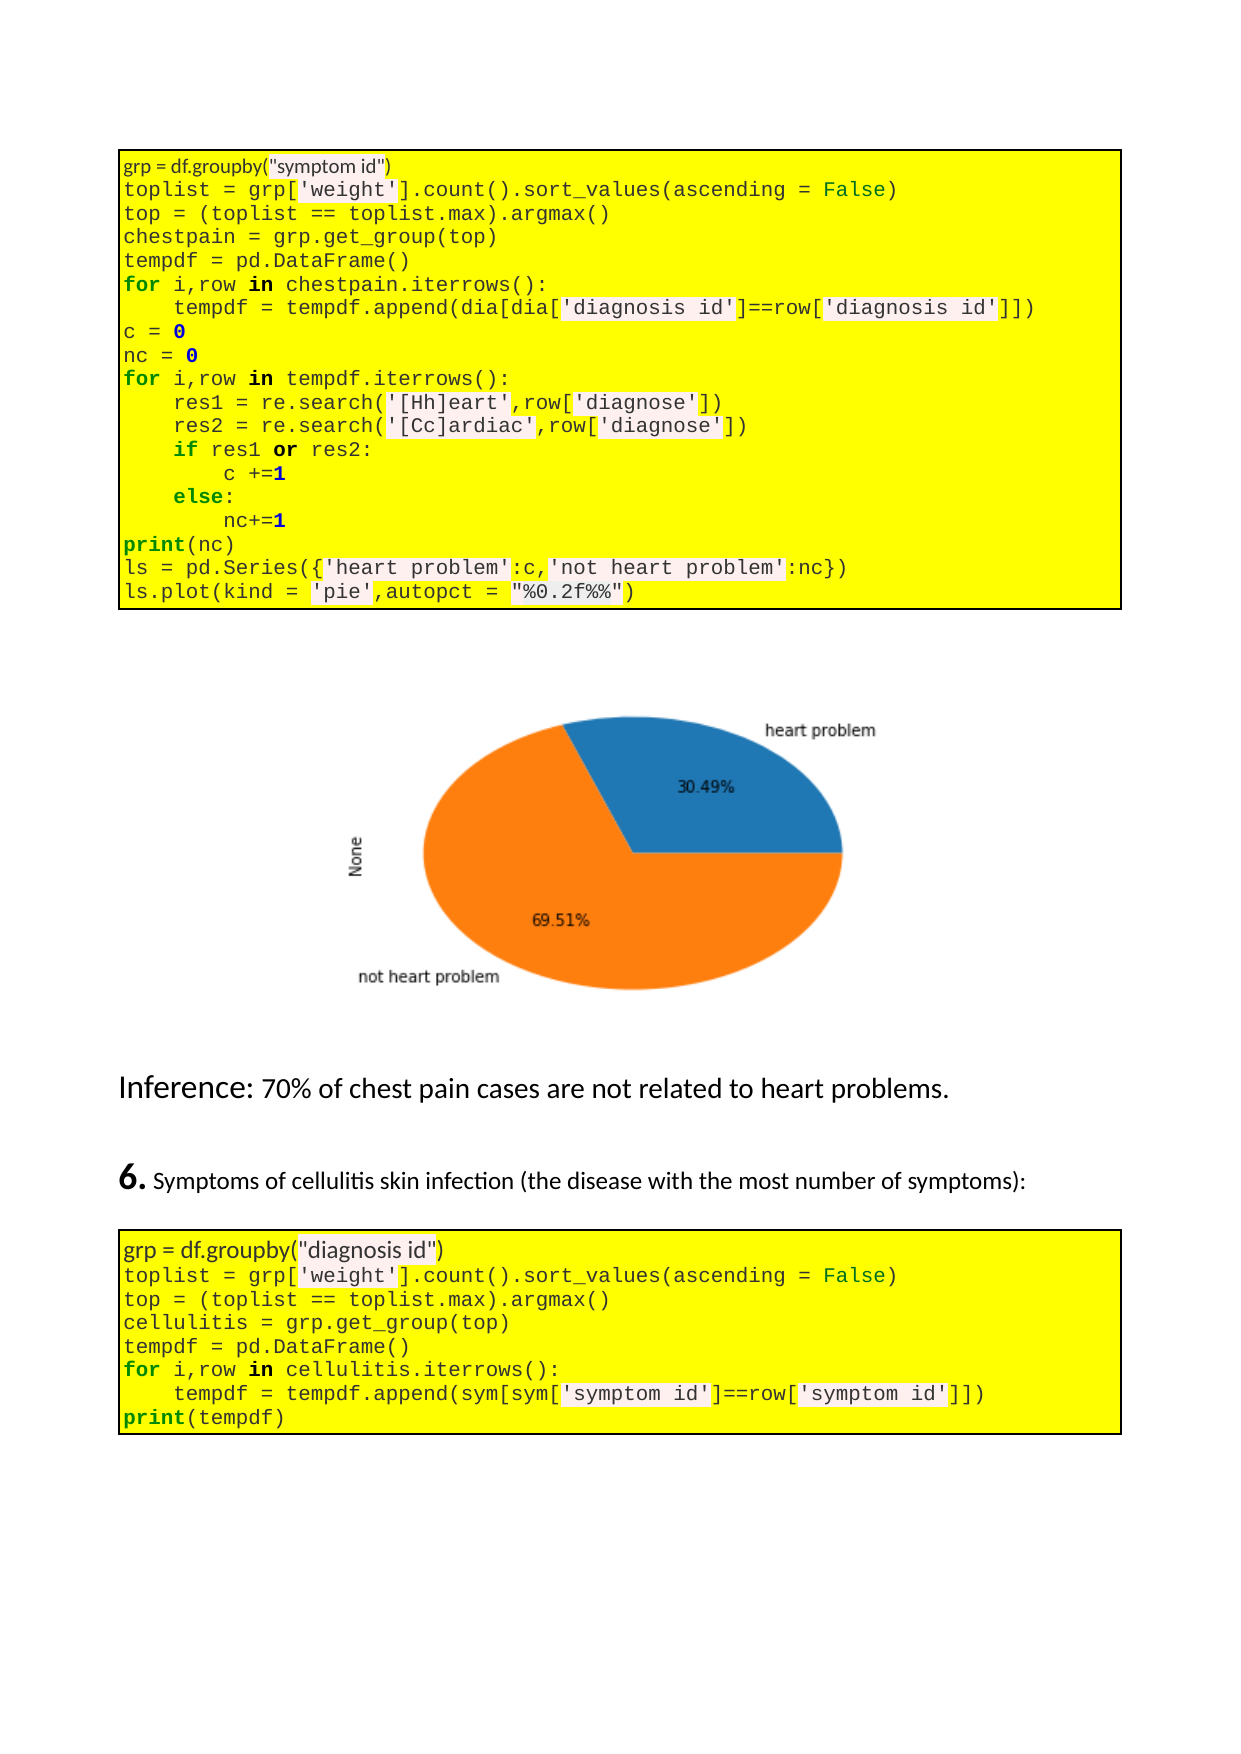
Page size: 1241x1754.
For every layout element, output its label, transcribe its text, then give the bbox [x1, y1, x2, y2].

text tempdf = tempdf.append(sym[sym['symptom id']==row['symptom id']]) [120, 1378, 1120, 1402]
text print(nc) [120, 529, 1120, 552]
text tempdf = pd.DataFrame() [120, 245, 1120, 269]
text ls = pd.Series({'heart problem':c,'not heart problem':nc}) [120, 552, 1120, 576]
text ls.plot(kind = 'pie',autopct = "%0.2f%%") [120, 576, 1120, 608]
text top = (toplist == toplist.max).argmax() [120, 198, 1120, 221]
text print(tempdf) [120, 1402, 1120, 1433]
text for i,row in cellulitis.iterrows(): [120, 1354, 1120, 1378]
text for i,row in chestpain.iterrows(): [120, 269, 1120, 292]
text toplist = grp['weight'].count().sort_values(ascending = False) [120, 1260, 1120, 1283]
text nc+=1 [120, 505, 1120, 529]
text c = 0 [120, 316, 1120, 339]
text tempdf = pd.DataFrame() [120, 1331, 1120, 1354]
text else: [120, 481, 1120, 505]
text res2 = re.search('[Cc]ardiac',row['diagnose']) [120, 411, 1120, 434]
text if res1 or res2: [120, 434, 1120, 458]
text c +=1 [120, 458, 1120, 481]
text toplist = grp['weight'].count().sort_values(ascending = False) [120, 174, 1120, 198]
text tempdf = tempdf.append(dia[dia['diagnosis id']==row['diagnosis id']]) [120, 292, 1120, 316]
text nc = 0 [120, 339, 1120, 363]
text Inference: 70% of chest pain cases are not related to heart problems. [118, 1066, 1122, 1107]
picture [335, 691, 906, 1011]
text grp = df.groupby("diagnosis id") [120, 1231, 1120, 1260]
text chestpain = grp.get_group(top) [120, 221, 1120, 245]
text for i,row in tempdf.iterrows(): [120, 363, 1120, 387]
text 6. Symptoms of cellulitis skin infection (the disease with the most number of symptoms): [118, 1153, 1122, 1199]
text grp = df.groupby("symptom id") [120, 151, 1120, 174]
text top = (toplist == toplist.max).argmax() [120, 1283, 1120, 1307]
text cellulitis = grp.get_group(top) [120, 1307, 1120, 1331]
text res1 = re.search('[Hh]eart',row['diagnose']) [120, 387, 1120, 411]
